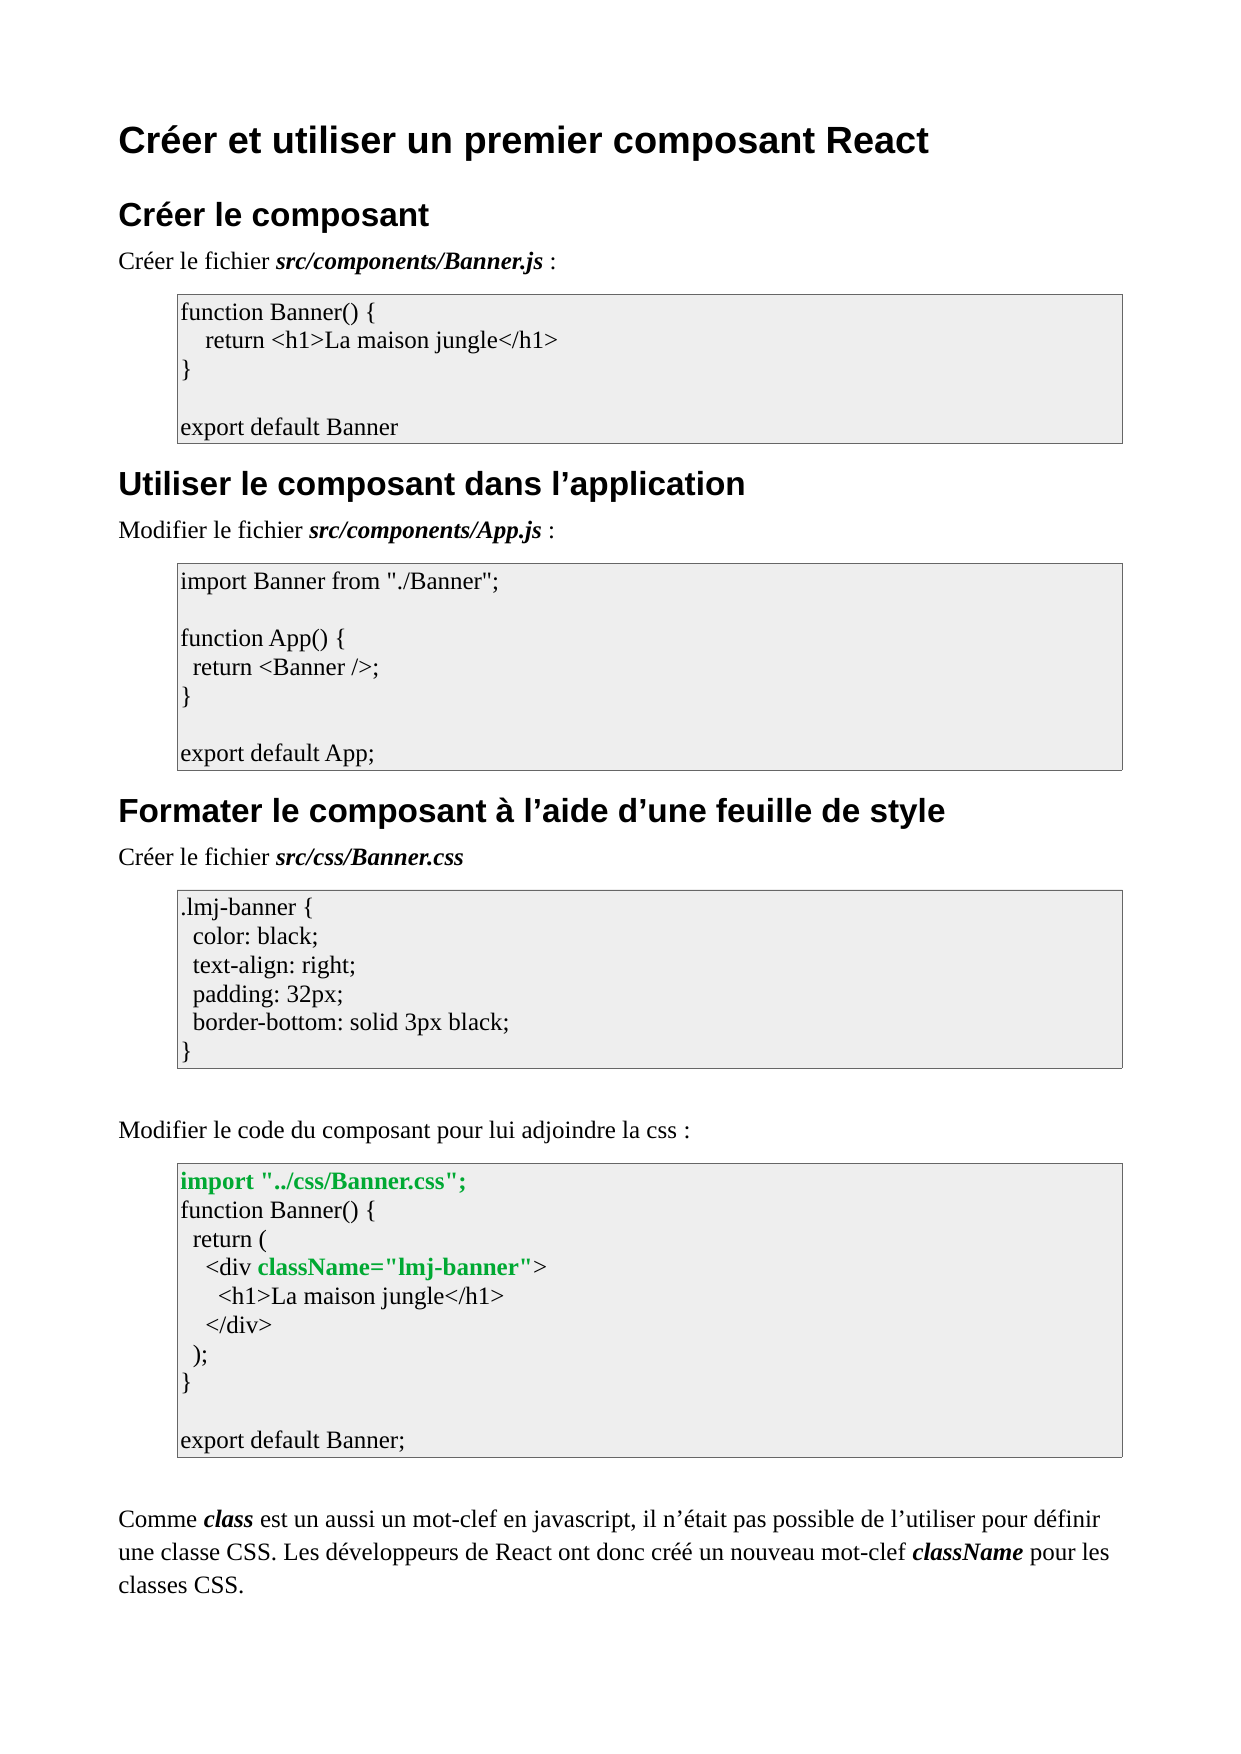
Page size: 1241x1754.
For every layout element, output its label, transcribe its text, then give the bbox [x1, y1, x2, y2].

text Créer le fichier src/components/Banner.js : [118, 246, 1122, 275]
subtitle Créer et utiliser un premier composant React [118, 118, 1122, 162]
text } [178, 678, 1122, 707]
text <h1>La maison jungle</h1> [178, 1278, 1122, 1307]
text <div className="lmj-banner"> [178, 1249, 1122, 1278]
text import "../css/Banner.css"; [178, 1164, 1122, 1192]
text Modifier le fichier src/components/App.js : [118, 515, 1122, 544]
text padding: 32px; [178, 976, 1122, 1004]
text border-bottom: solid 3px black; [178, 1004, 1122, 1033]
text .lmj-banner { [178, 891, 1122, 918]
text export default App; [178, 735, 1122, 770]
text Comme class est un aussi un mot-clef en javascript, il n’était pas possible de l’utiliser pour définir une classe CSS. Les développeurs de React ont donc créé un nouveau mot-clef className pour les classes CSS. [118, 1504, 1122, 1599]
text text-align: right; [178, 947, 1122, 976]
text Créer le fichier src/css/Banner.css [118, 842, 1122, 871]
subtitle Formater le composant à l’aide d’une feuille de style [118, 791, 1122, 829]
text export default Banner [178, 409, 1122, 443]
text export default Banner; [178, 1422, 1122, 1457]
subtitle Créer le composant [118, 195, 1122, 233]
text color: black; [178, 918, 1122, 947]
text } [178, 351, 1122, 380]
text } [178, 1033, 1122, 1068]
subtitle Utiliser le composant dans l’application [118, 464, 1122, 503]
text </div> [178, 1307, 1122, 1336]
text function Banner() { [178, 295, 1122, 322]
text ); [178, 1336, 1122, 1364]
text Modifier le code du composant pour lui adjoindre la css : [118, 1116, 1122, 1144]
text return <Banner />; [178, 649, 1122, 678]
text import Banner from "./Banner"; [178, 564, 1122, 592]
text } [178, 1364, 1122, 1393]
text function Banner() { [178, 1192, 1122, 1221]
text return <h1>La maison jungle</h1> [178, 322, 1122, 351]
text return ( [178, 1221, 1122, 1249]
text function App() { [178, 620, 1122, 649]
